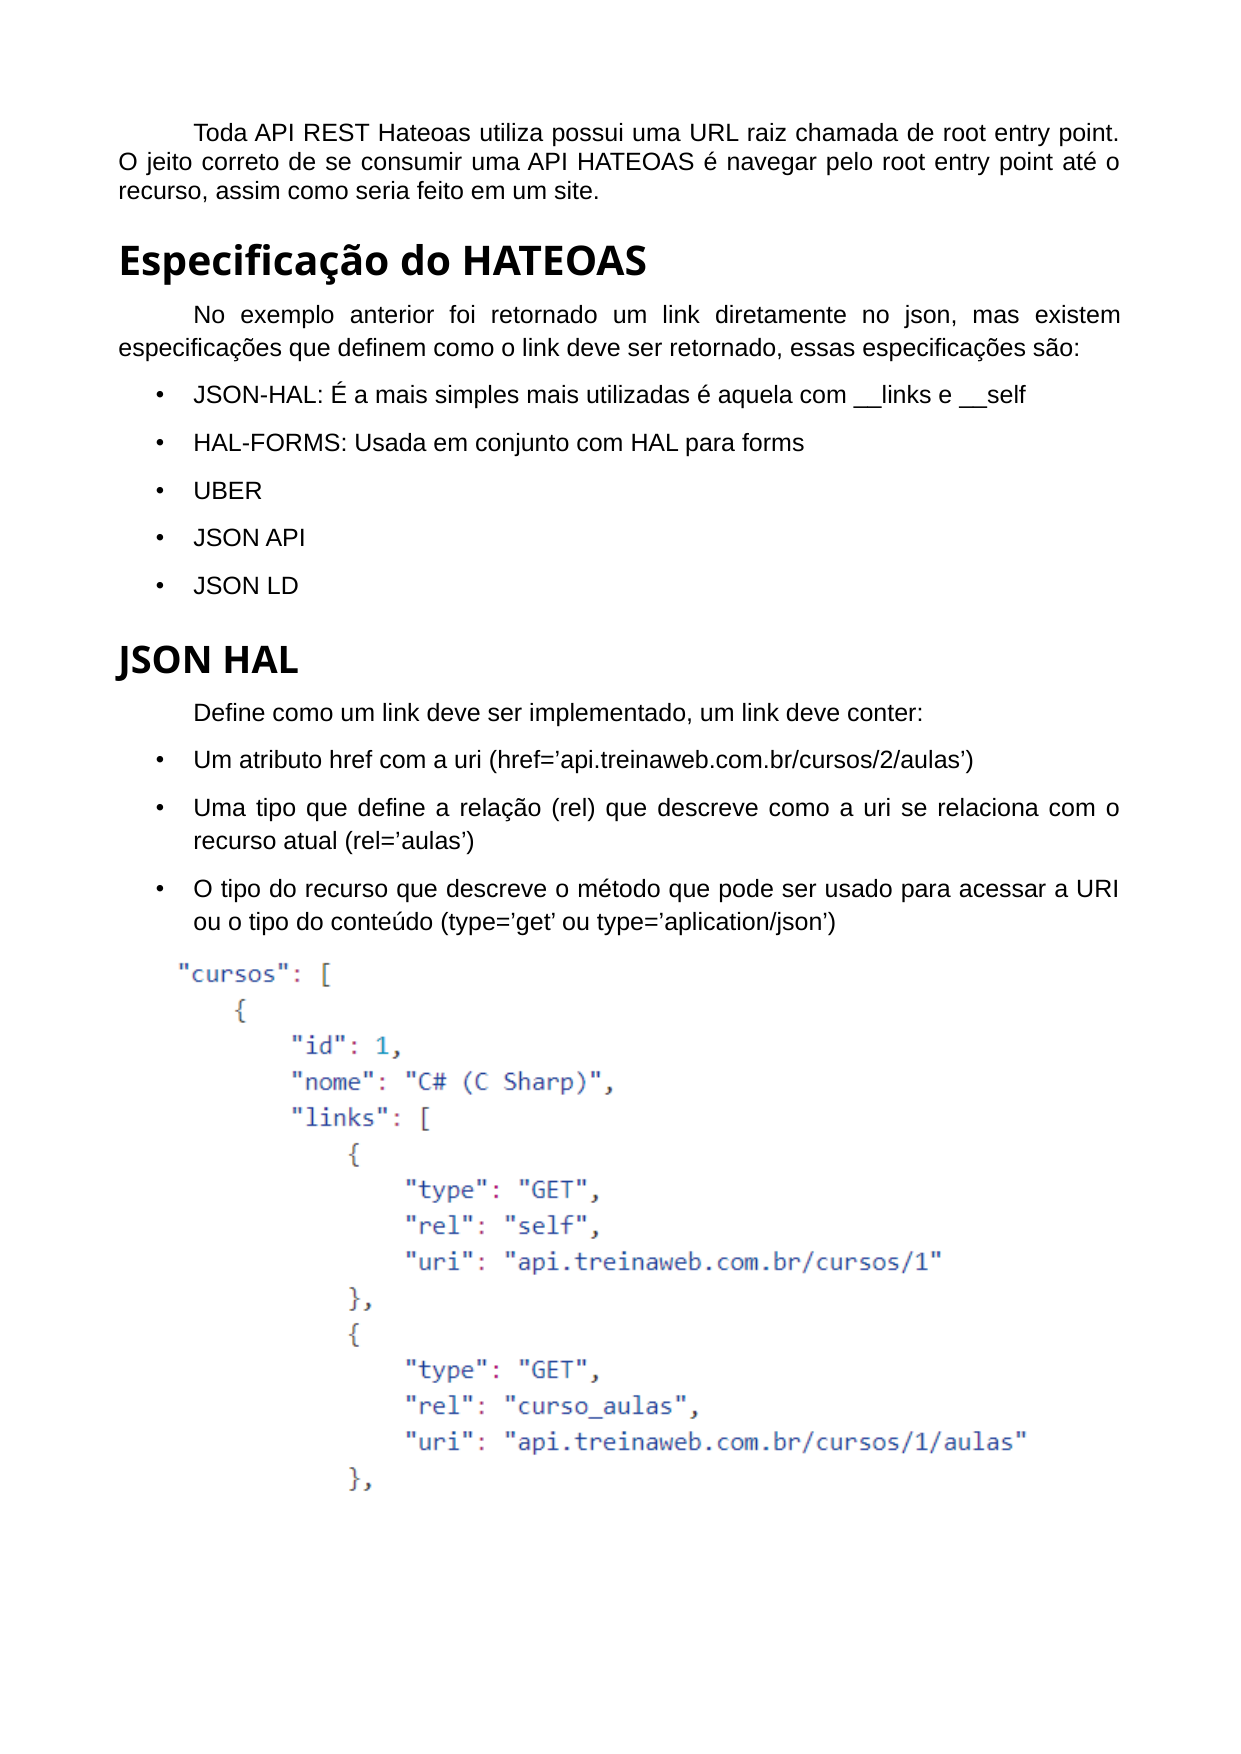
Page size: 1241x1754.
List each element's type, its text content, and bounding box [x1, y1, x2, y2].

list Um atributo href com a uri (href=’api.treinaweb.com.br/cursos/2/aulas’) [156, 745, 1122, 774]
list JSON-HAL: É a mais simples mais utilizadas é aquela com __links e __self [156, 380, 1122, 409]
text Toda API REST Hateoas utiliza possui uma URL raiz chamada de root entry point. O jeito correto de se consumir uma API HATEOAS é navegar pelo root entry point até o recurso, assim como seria feito em um site. [118, 118, 1122, 204]
list Uma tipo que define a relação (rel) que descreve como a uri se relaciona com o recurso atual (rel=’aulas’) [156, 793, 1122, 855]
list UBER [156, 476, 1122, 504]
text Define como um link deve ser implementado, um link deve conter: [118, 697, 1122, 726]
list JSON API [156, 523, 1122, 552]
list HAL-FORMS: Usada em conjunto com HAL para forms [156, 428, 1122, 457]
list O tipo do recurso que descreve o método que pode ser usado para acessar a URI ou o tipo do conteúdo (type=’get’ ou type=’aplication/json’) [156, 873, 1122, 935]
subtitle JSON HAL [118, 633, 1122, 685]
picture [151, 954, 1089, 1502]
list JSON LD [156, 571, 1122, 600]
subtitle Especificação do HATEOAS [118, 231, 1122, 287]
text No exemplo anterior foi retornado um link diretamente no json, mas existem especificações que definem como o link deve ser retornado, essas especificações são: [118, 299, 1122, 361]
